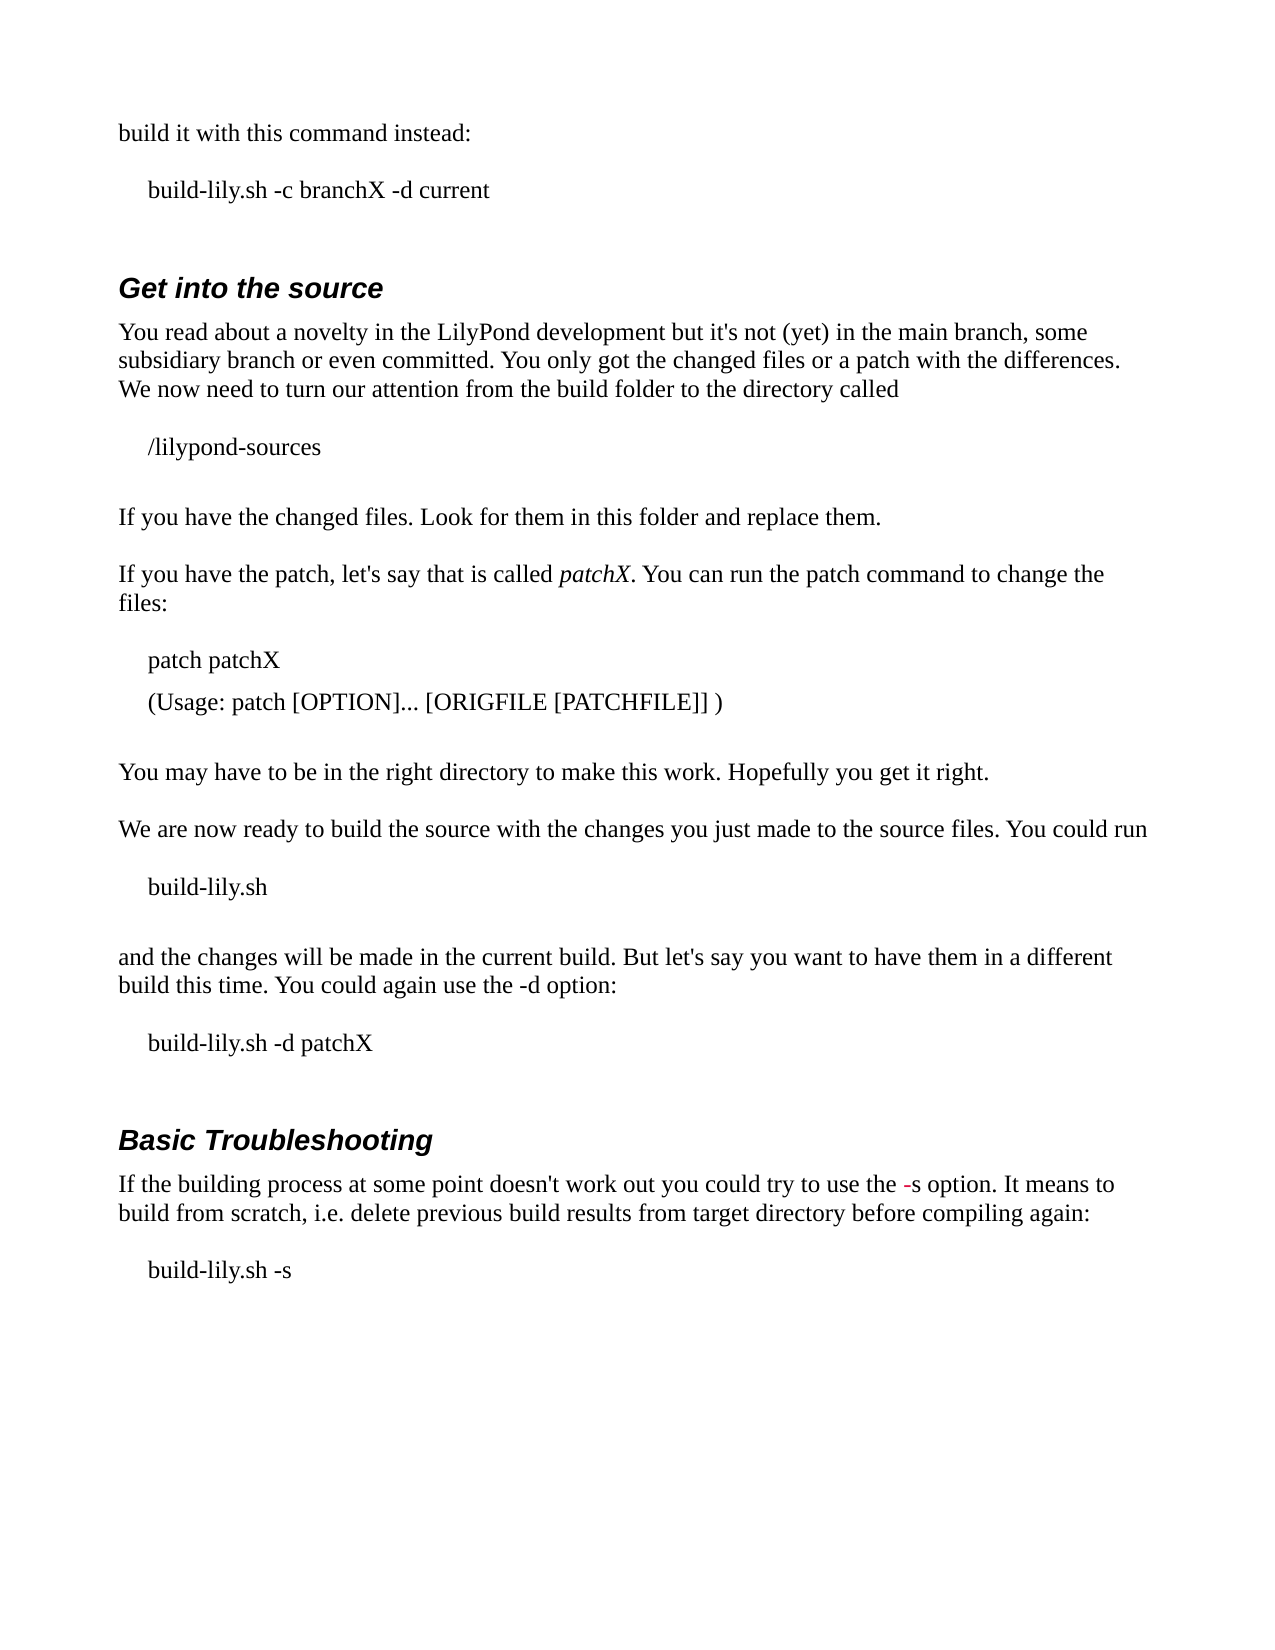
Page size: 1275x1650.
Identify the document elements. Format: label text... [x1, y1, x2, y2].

text You may have to be in the right directory to make this work. Hopefully you get it right. [118, 757, 1157, 785]
text If you have the changed files. Look for them in this folder and replace them. [118, 502, 1157, 530]
subtitle Get into the source [118, 271, 1157, 304]
text /lilypond-sources [118, 432, 1157, 460]
text build-lily.sh -d patchX [118, 1028, 1157, 1057]
text If you have the patch, let's say that is called patchX. You can run the patch command to change the files: [118, 559, 1157, 617]
text (Usage: patch [OPTION]... [ORIGFILE [PATCHFILE]] ) [148, 687, 1157, 715]
subtitle Basic Troubleshooting [118, 1123, 1157, 1156]
text patch patchX [148, 645, 1157, 674]
text If the building process at some point doesn't work out you could try to use the -s option. It means to build from scratch, i.e. delete previous build results from target directory before compiling again: [118, 1169, 1157, 1226]
text We are now ready to build the source with the changes you just made to the source files. You could run [118, 814, 1157, 843]
text build-lily.sh -c branchX -d current [118, 176, 1157, 204]
text and the changes will be made in the current build. But let's say you want to have them in a different build this time. You could again use the -d option: [118, 942, 1157, 999]
text You read about a novelty in the LilyPond development but it's not (yet) in the main branch, some subsidiary branch or even committed. You only got the changed files or a patch with the differences. We now need to turn our attention from the build folder to the directory called [118, 317, 1157, 403]
text build-lily.sh -s [118, 1255, 1157, 1284]
text build-lily.sh [118, 872, 1157, 900]
text build it with this command instead: [118, 118, 1157, 147]
